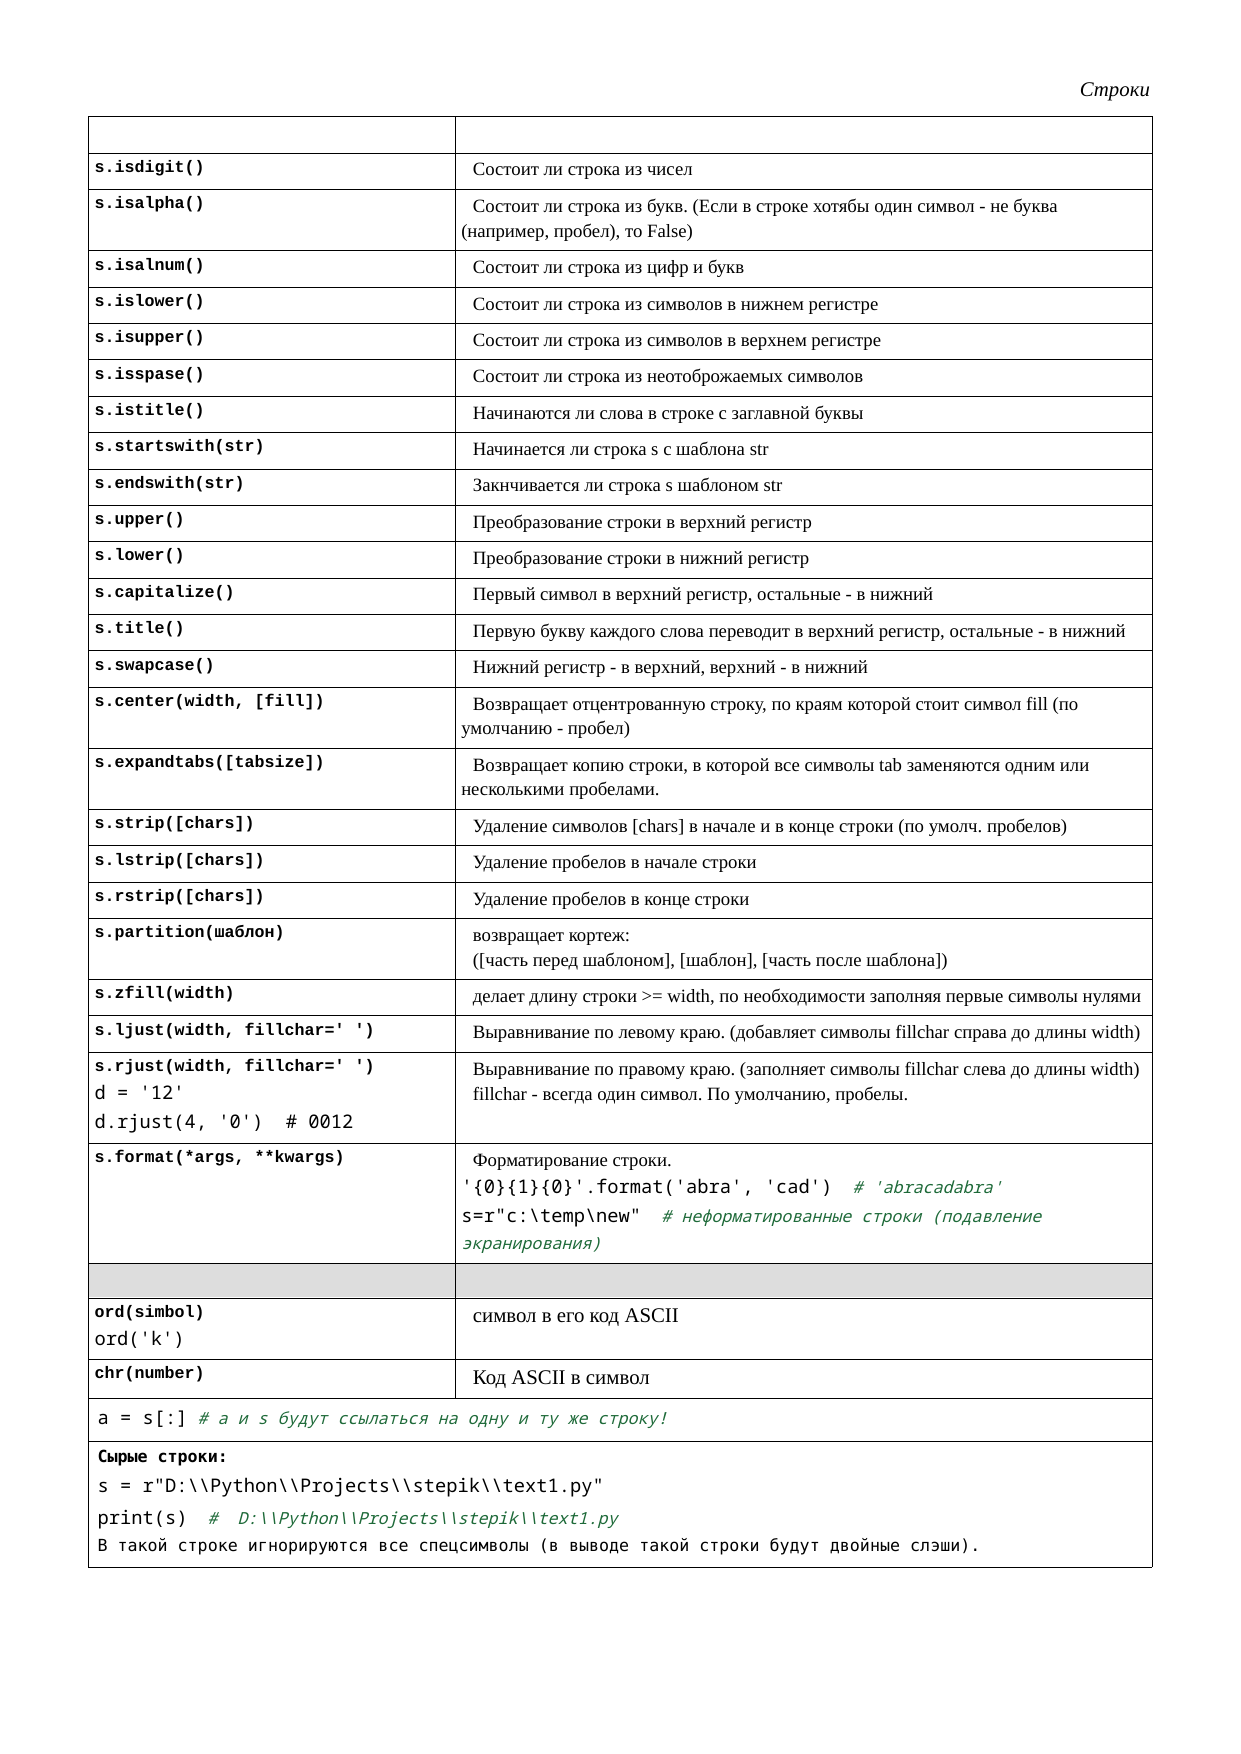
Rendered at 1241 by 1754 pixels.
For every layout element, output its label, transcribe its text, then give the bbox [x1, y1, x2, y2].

table_cell s.isupper() [89, 324, 455, 359]
table_cell Первый символ в верхний регистр, остальные - в нижний [456, 579, 1152, 614]
table_cell s.upper() [89, 506, 455, 541]
table_cell Возвращает отцентрованную строку, по краям которой стоит символ fill (по умолчанию - пробел) [456, 688, 1152, 748]
table_cell s.expandtabs([tabsize]) [89, 749, 455, 809]
table_cell s.format(*args, **kwargs) [89, 1144, 455, 1263]
table_cell Состоит ли строка из чисел [456, 154, 1152, 189]
table_cell s.partition(шаблон) [89, 919, 455, 979]
table_cell s.capitalize() [89, 579, 455, 614]
table_cell Удаление символов [chars] в начале и в конце строки (по умолч. пробелов) [456, 810, 1152, 845]
table_cell ord(simbol) ord('k') [89, 1299, 455, 1359]
table_cell chr(number) [89, 1360, 455, 1398]
table_cell Преобразование строки в верхний регистр [456, 506, 1152, 541]
table_cell s.lstrip([chars]) [89, 846, 455, 882]
table_cell Выравнивание по левому краю. (добавляет символы fillchar справа до длины width) [456, 1016, 1152, 1052]
table_cell [89, 1264, 455, 1297]
table_cell Возвращает копию строки, в которой все символы tab заменяются одним или несколькими пробелами. [456, 749, 1152, 809]
table_cell символ в его код ASCII [456, 1299, 1152, 1359]
table_cell s.swapcase() [89, 651, 455, 687]
table_cell Выравнивание по правому краю. (заполняет символы fillchar слева до длины width) fillchar - всегда один символ. По умолчанию, пробелы. [456, 1053, 1152, 1143]
table_cell Удаление пробелов в конце строки [456, 883, 1152, 918]
table_cell Нижний регистр - в верхний, верхний - в нижний [456, 651, 1152, 687]
table_cell s.rjust(width, fillchar=' ') d = '12' d.rjust(4, '0') # 0012 [89, 1053, 455, 1143]
table_cell s.isdigit() [89, 154, 455, 189]
table_cell возвращает кортеж: ([часть перед шаблоном], [шаблон], [часть после шаблона]) [456, 919, 1152, 979]
table_cell [456, 1264, 1152, 1297]
table_cell Код ASCII в символ [456, 1360, 1152, 1398]
table_cell [456, 117, 1152, 152]
table_cell s.islower() [89, 288, 455, 323]
table_cell a = s[:] # a и s будут ссылаться на одну и ту же строку! [89, 1399, 1152, 1441]
table_cell s.endswith(str) [89, 470, 455, 505]
table_cell s.ljust(width, fillchar=' ') [89, 1016, 455, 1052]
table_cell Состоит ли строка из символов в верхнем регистре [456, 324, 1152, 359]
table_cell Сырые строки: s = r"D:\\Python\\Projects\\stepik\\text1.py" print(s) # D:\\Python\\Projects\\stepik\\text1.py В такой строке игнорируются все спецсимволы (в выводе такой строки будут двойные слэши). [89, 1442, 1152, 1567]
table_cell Удаление пробелов в начале строки [456, 846, 1152, 882]
table_cell Первую букву каждого слова переводит в верхний регистр, остальные - в нижний [456, 615, 1152, 650]
table_cell s.istitle() [89, 397, 455, 432]
table_cell Форматирование строки. '{0}{1}{0}'.format('abra', 'cad') # 'abracadabra' s=r"c:\temp\new" # неформатированные строки (подавление экранирования) [456, 1144, 1152, 1263]
table_cell Состоит ли строка из символов в нижнем регистре [456, 288, 1152, 323]
table_cell s.lower() [89, 542, 455, 577]
table_cell s.isalpha() [89, 190, 455, 250]
table_cell s.startswith(str) [89, 433, 455, 468]
table_cell Состоит ли строка из букв. (Если в строке хотябы один символ - не буква (например, пробел), то False) [456, 190, 1152, 250]
table_cell s.center(width, [fill]) [89, 688, 455, 748]
table_cell делает длину строки >= width, по необходимости заполняя первые символы нулями [456, 980, 1152, 1015]
table_cell Состоит ли строка из неотоброжаемых символов [456, 360, 1152, 396]
table_cell Начинаются ли слова в строке с заглавной буквы [456, 397, 1152, 432]
table_cell [89, 117, 455, 152]
table_cell s.isalnum() [89, 251, 455, 287]
table_cell s.title() [89, 615, 455, 650]
table_cell s.isspase() [89, 360, 455, 396]
table_cell Состоит ли строка из цифр и букв [456, 251, 1152, 287]
table_cell s.zfill(width) [89, 980, 455, 1015]
table_cell s.rstrip([chars]) [89, 883, 455, 918]
table_cell Начинается ли строка s с шаблона str [456, 433, 1152, 468]
table_cell Закнчивается ли строка s шаблоном str [456, 470, 1152, 505]
table_cell Преобразование строки в нижний регистр [456, 542, 1152, 577]
table_cell s.strip([chars]) [89, 810, 455, 845]
